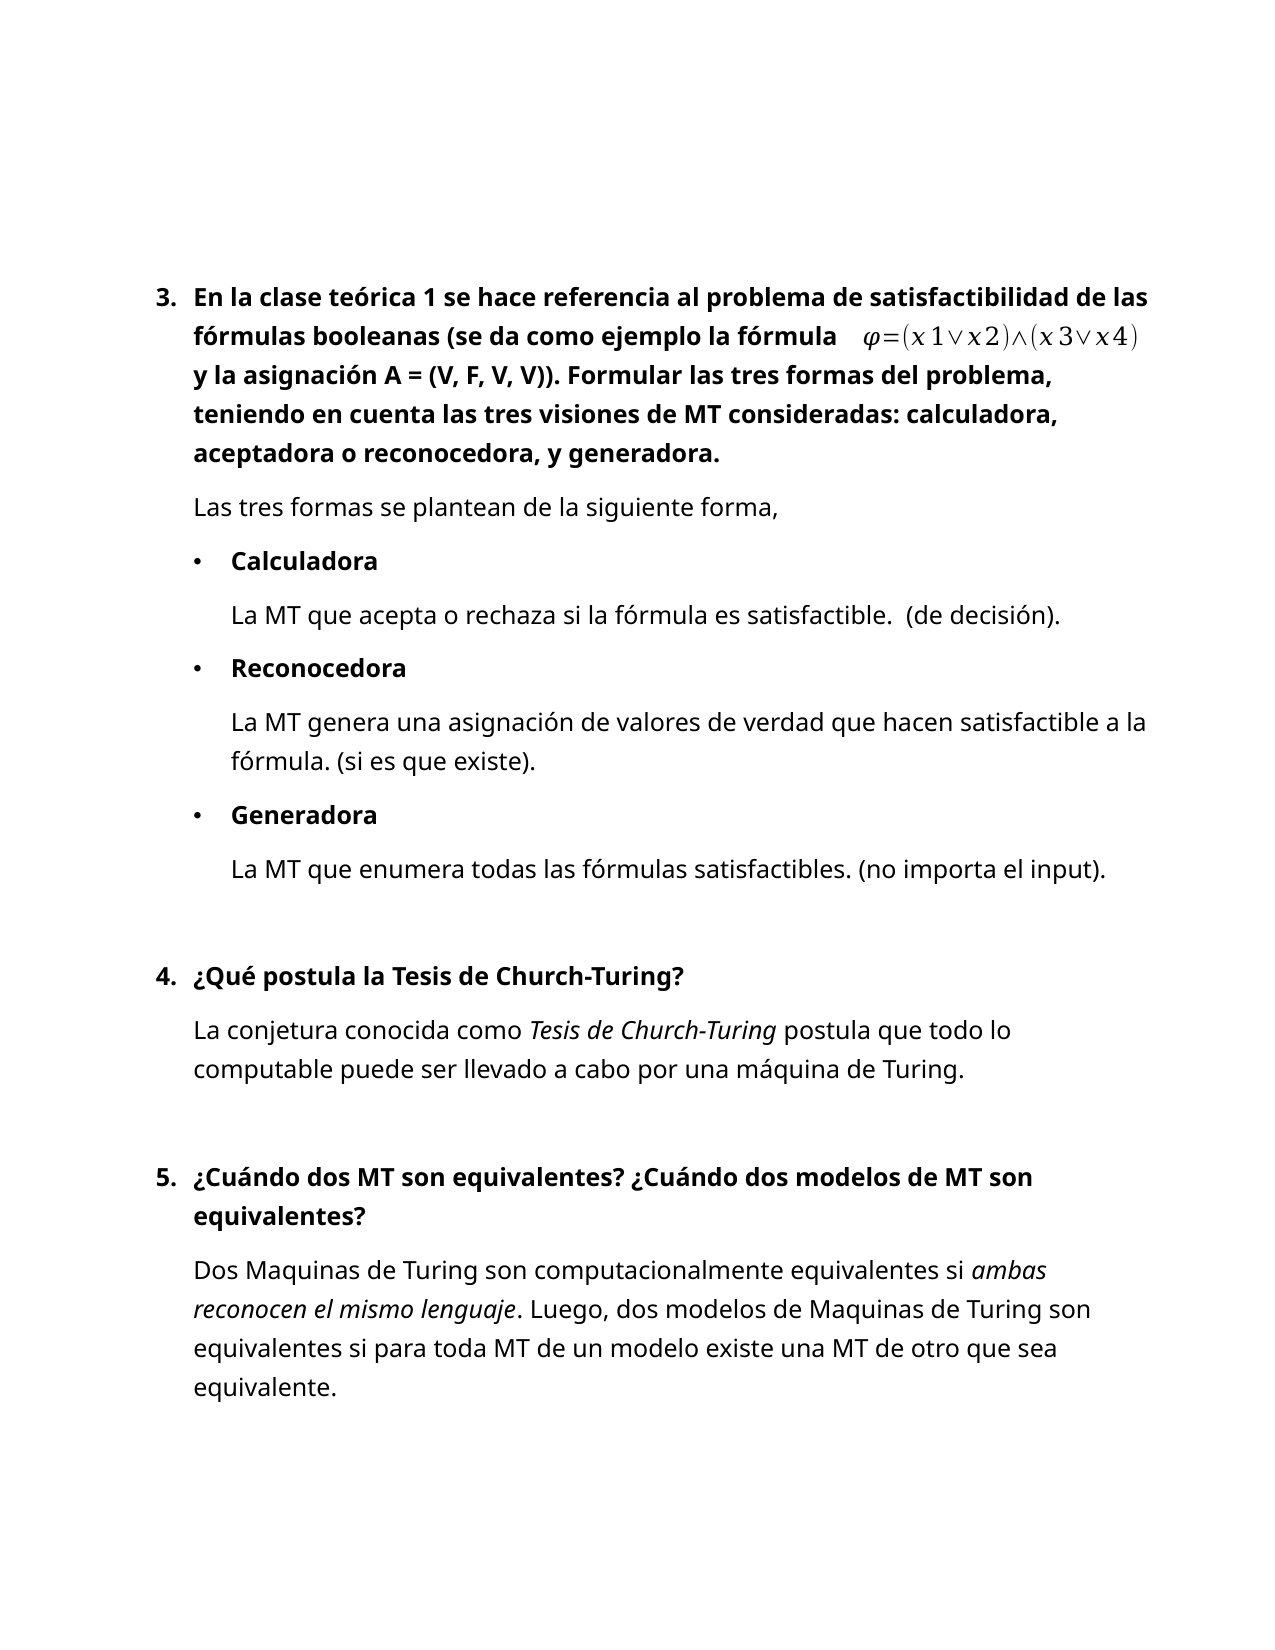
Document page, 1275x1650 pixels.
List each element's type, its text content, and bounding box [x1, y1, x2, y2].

list En la clase teórica 1 se hace referencia al problema de satisfactibilidad de las fórmulas booleanas (se da como ejemplo la fórmula y la asignación A = (V, F, V, V)). Formular las tres formas del problema, teniendo en cuenta las tres visiones de MT consideradas: calculadora, aceptadora o reconocedora, y generadora. [156, 279, 1157, 470]
list Calculadora [193, 543, 1157, 578]
list ¿Cuándo dos MT son equivalentes? ¿Cuándo dos modelos de MT son equivalentes? [156, 1159, 1157, 1233]
list La MT genera una asignación de valores de verdad que hacen satisfactible a la fórmula. (si es que existe). [193, 705, 1157, 778]
list Generadora [193, 798, 1157, 832]
list Las tres formas se plantean de la siguiente forma, [156, 490, 1157, 524]
list Dos Maquinas de Turing son computacionalmente equivalentes si ambas reconocen el mismo lenguaje. Luego, dos modelos de Maquinas de Turing son equivalentes si para toda MT de un modelo existe una MT de otro que sea equivalente. [156, 1252, 1157, 1404]
list Reconocedora [193, 651, 1157, 685]
list La MT que acepta o rechaza si la fórmula es satisfactible. (de decisión). [193, 597, 1157, 631]
list ¿Qué postula la Tesis de Church-Turing? [156, 959, 1157, 993]
list La MT que enumera todas las fórmulas satisfactibles. (no importa el input). [193, 851, 1157, 886]
list La conjetura conocida como Tesis de Church-Turing postula que todo lo computable puede ser llevado a cabo por una máquina de Turing. [156, 1013, 1157, 1086]
